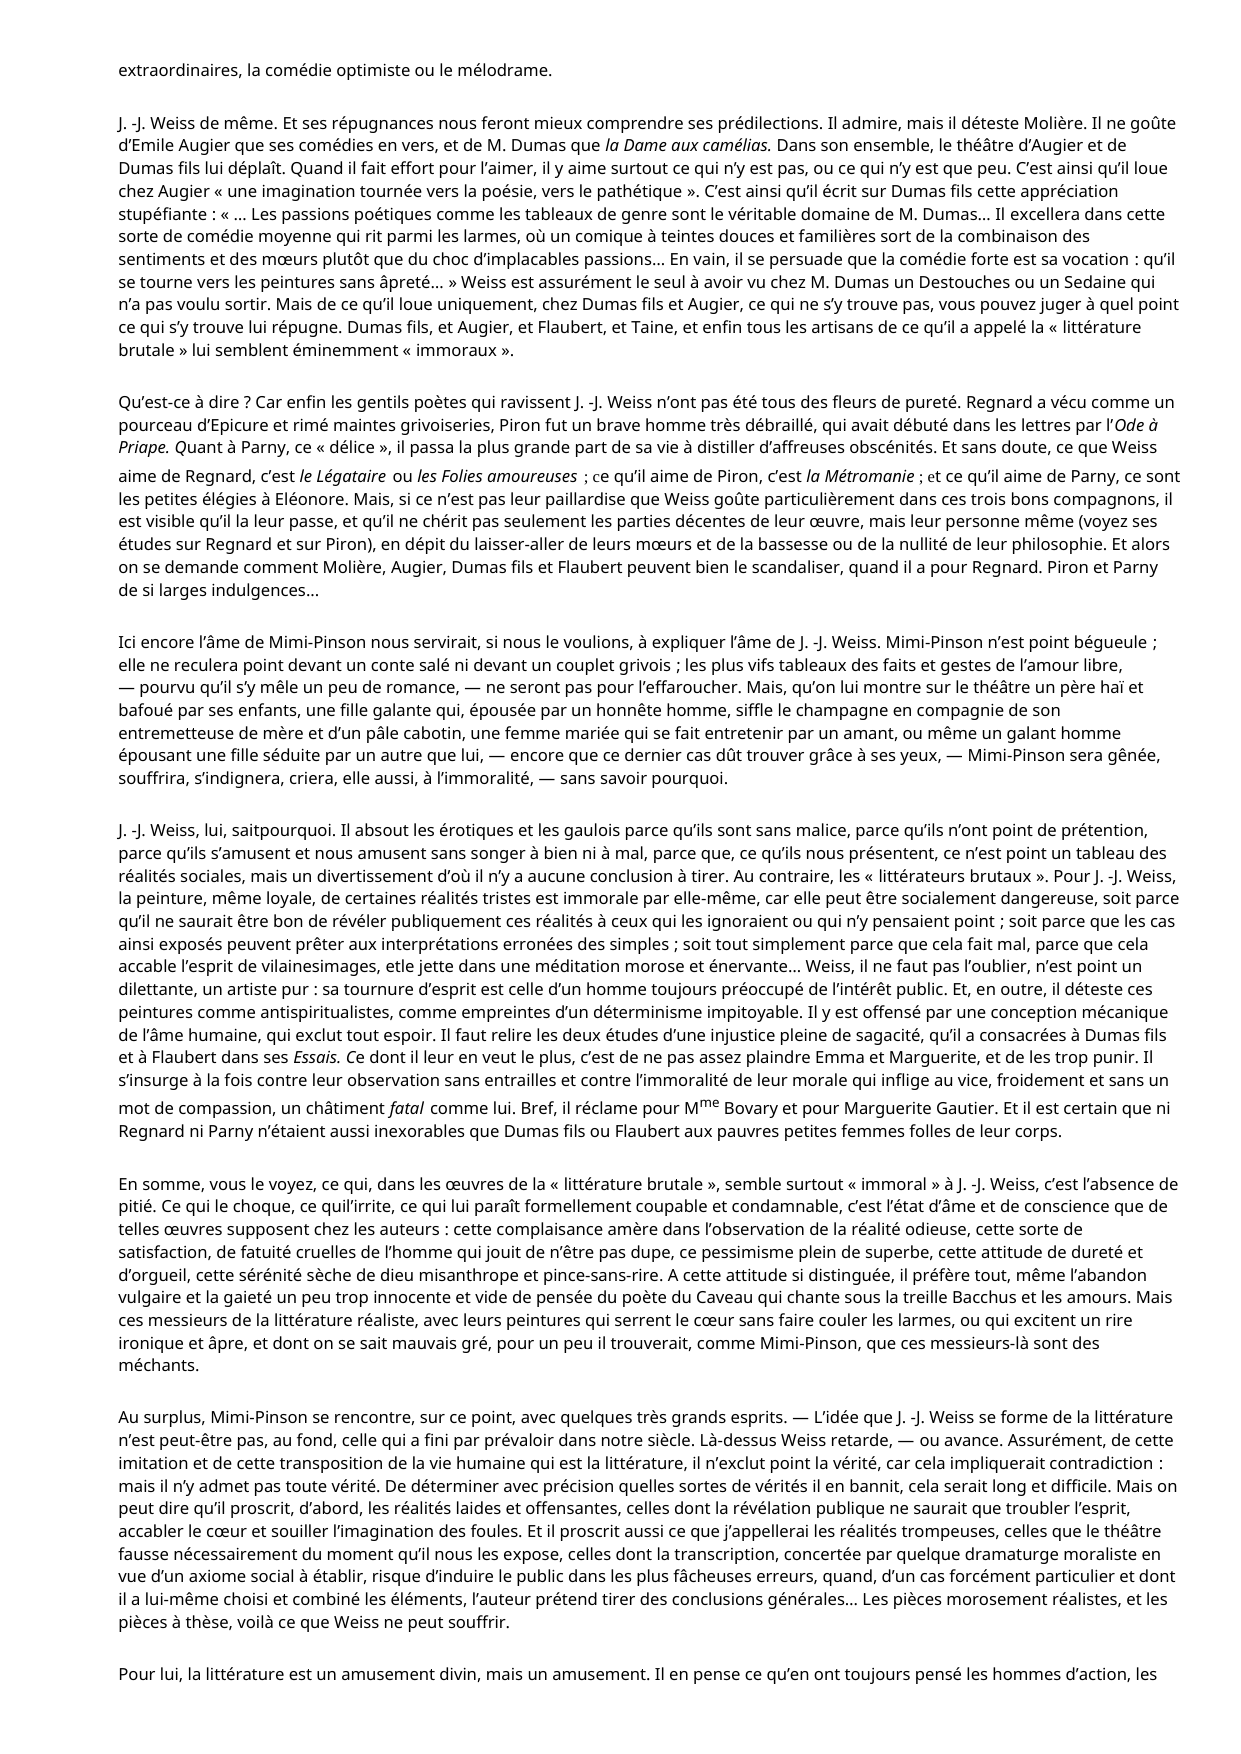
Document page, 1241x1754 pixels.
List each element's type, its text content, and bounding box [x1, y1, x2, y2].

text Qu’est-ce à dire ? Car enfin les gentils poètes qui ravissent J. -J. Weiss n’ont pas été tous des fleurs de pureté. Regnard a vécu comme un pourceau d’Epicure et rimé maintes grivoiseries, Piron fut un brave homme très débraillé, qui avait débuté dans les lettres par l’Ode à Priape. Quant à Parny, ce « délice », il passa la plus grande part de sa vie à distiller d’affreuses obscénités. Et sans doute, ce que Weiss aime de Regnard, c’est le Légataire ou les Folies amoureuses ; ce qu’il aime de Piron, c’est la Métromanie ; et ce qu’il aime de Parny, ce sont les petites élégies à Eléonore. Mais, si ce n’est pas leur paillardise que Weiss goûte particulièrement dans ces trois bons compagnons, il est visible qu’il la leur passe, et qu’il ne chérit pas seulement les parties décentes de leur œuvre, mais leur personne même (voyez ses études sur Regnard et sur Piron), en dépit du laisser-aller de leurs mœurs et de la bassesse ou de la nullité de leur philosophie. Et alors on se demande comment Molière, Augier, Dumas fils et Flaubert peuvent bien le scandaliser, quand il a pour Regnard. Piron et Parny de si larges indulgences... [118, 391, 1181, 601]
text extraordinaires, la comédie optimiste ou le mélodrame. [118, 59, 1181, 82]
text Ici encore l’âme de Mimi-Pinson nous servirait, si nous le voulions, à expliquer l’âme de J. -J. Weiss. Mimi-Pinson n’est point bégueule ; elle ne reculera point devant un conte salé ni devant un couplet grivois ; les plus vifs tableaux des faits et gestes de l’amour libre, — pourvu qu’il s’y mêle un peu de romance, — ne seront pas pour l’effaroucher. Mais, qu’on lui montre sur le théâtre un père haï et bafoué par ses enfants, une fille galante qui, épousée par un honnête homme, siffle le champagne en compagnie de son entremetteuse de mère et d’un pâle cabotin, une femme mariée qui se fait entretenir par un amant, ou même un galant homme épousant une fille séduite par un autre que lui, — encore que ce dernier cas dût trouver grâce à ses yeux, — Mimi-Pinson sera gênée, souffrira, s’indignera, criera, elle aussi, à l’immoralité, — sans savoir pourquoi. [118, 630, 1181, 789]
text J. -J. Weiss de même. Et ses répugnances nous feront mieux comprendre ses prédilections. Il admire, mais il déteste Molière. Il ne goûte d’Emile Augier que ses comédies en vers, et de M. Dumas que la Dame aux camélias. Dans son ensemble, le théâtre d’Augier et de Dumas fils lui déplaît. Quand il fait effort pour l’aimer, il y aime surtout ce qui n’y est pas, ou ce qui n’y est que peu. C’est ainsi qu’il loue chez Augier « une imagination tournée vers la poésie, vers le pathétique ». C’est ainsi qu’il écrit sur Dumas fils cette appréciation stupéfiante : « … Les passions poétiques comme les tableaux de genre sont le véritable domaine de M. Dumas… Il excellera dans cette sorte de comédie moyenne qui rit parmi les larmes, où un comique à teintes douces et familières sort de la combinaison des sentiments et des mœurs plutôt que du choc d’implacables passions… En vain, il se persuade que la comédie forte est sa vocation : qu’il se tourne vers les peintures sans âpreté… » Weiss est assurément le seul à avoir vu chez M. Dumas un Destouches ou un Sedaine qui n’a pas voulu sortir. Mais de ce qu’il loue uniquement, chez Dumas fils et Augier, ce qui ne s’y trouve pas, vous pouvez juger à quel point ce qui s’y trouve lui répugne. Dumas fils, et Augier, et Flaubert, et Taine, et enfin tous les artisans de ce qu’il a appelé la « littérature brutale » lui semblent éminemment « immoraux ». [118, 111, 1181, 361]
text J. -J. Weiss, lui, saitpourquoi. Il absout les érotiques et les gaulois parce qu’ils sont sans malice, parce qu’ils n’ont point de prétention, parce qu’ils s’amusent et nous amusent sans songer à bien ni à mal, parce que, ce qu’ils nous présentent, ce n’est point un tableau des réalités sociales, mais un divertissement d’où il n’y a aucune conclusion à tirer. Au contraire, les « littérateurs brutaux ». Pour J. -J. Weiss, la peinture, même loyale, de certaines réalités tristes est immorale par elle-même, car elle peut être socialement dangereuse, soit parce qu’il ne saurait être bon de révéler publiquement ces réalités à ceux qui les ignoraient ou qui n’y pensaient point ; soit parce que les cas ainsi exposés peuvent prêter aux interprétations erronées des simples ; soit tout simplement parce que cela fait mal, parce que cela accable l’esprit de vilainesimages, etle jette dans une méditation morose et énervante… Weiss, il ne faut pas l’oublier, n’est point un dilettante, un artiste pur : sa tournure d’esprit est celle d’un homme toujours préoccupé de l’intérêt public. Et, en outre, il déteste ces peintures comme antispiritualistes, comme empreintes d’un déterminisme impitoyable. Il y est offensé par une conception mécanique de l’âme humaine, qui exclut tout espoir. Il faut relire les deux études d’une injustice pleine de sagacité, qu’il a consacrées à Dumas fils et à Flaubert dans ses Essais. Ce dont il leur en veut le plus, c’est de ne pas assez plaindre Emma et Marguerite, et de les trop punir. Il s’insurge à la fois contre leur observation sans entrailles et contre l’immoralité de leur morale qui inflige au vice, froidement et sans un mot de compassion, un châtiment fatal comme lui. Bref, il réclame pour Mme Bovary et pour Marguerite Gautier. Et il est certain que ni Regnard ni Parny n’étaient aussi inexorables que Dumas fils ou Flaubert aux pauvres petites femmes folles de leur corps. [118, 819, 1181, 1143]
text En somme, vous le voyez, ce qui, dans les œuvres de la « littérature brutale », semble surtout « immoral » à J. -J. Weiss, c’est l’absence de pitié. Ce qui le choque, ce quil’irrite, ce qui lui paraît formellement coupable et condamnable, c’est l’état d’âme et de conscience que de telles œuvres supposent chez les auteurs : cette complaisance amère dans l’observation de la réalité odieuse, cette sorte de satisfaction, de fatuité cruelles de l’homme qui jouit de n’être pas dupe, ce pessimisme plein de superbe, cette attitude de dureté et d’orgueil, cette sérénité sèche de dieu misanthrope et pince-sans-rire. A cette attitude si distinguée, il préfère tout, même l’abandon vulgaire et la gaieté un peu trop innocente et vide de pensée du poète du Caveau qui chante sous la treille Bacchus et les amours. Mais ces messieurs de la littérature réaliste, avec leurs peintures qui serrent le cœur sans faire couler les larmes, ou qui excitent un rire ironique et âpre, et dont on se sait mauvais gré, pour un peu il trouverait, comme Mimi-Pinson, que ces messieurs-là sont des méchants. [118, 1172, 1181, 1377]
text Au surplus, Mimi-Pinson se rencontre, sur ce point, avec quelques très grands esprits. — L’idée que J. -J. Weiss se forme de la littérature n’est peut-être pas, au fond, celle qui a fini par prévaloir dans notre siècle. Là-dessus Weiss retarde, — ou avance. Assurément, de cette imitation et de cette transposition de la vie humaine qui est la littérature, il n’exclut point la vérité, car cela impliquerait contradiction : mais il n’y admet pas toute vérité. De déterminer avec précision quelles sortes de vérités il en bannit, cela serait long et difficile. Mais on peut dire qu’il proscrit, d’abord, les réalités laides et offensantes, celles dont la révélation publique ne saurait que troubler l’esprit, accabler le cœur et souiller l’imagination des foules. Et il proscrit aussi ce que j’appellerai les réalités trompeuses, celles que le théâtre fausse nécessairement du moment qu’il nous les expose, celles dont la transcription, concertée par quelque dramaturge moraliste en vue d’un axiome social à établir, risque d’induire le public dans les plus fâcheuses erreurs, quand, d’un cas forcément particulier et dont il a lui-même choisi et combiné les éléments, l’auteur prétend tirer des conclusions générales… Les pièces morosement réalistes, et les pièces à thèse, voilà ce que Weiss ne peut souffrir. [118, 1406, 1181, 1633]
text Pour lui, la littérature est un amusement divin, mais un amusement. Il en pense ce qu’en ont toujours pensé les hommes d’action, les [118, 1663, 1181, 1685]
